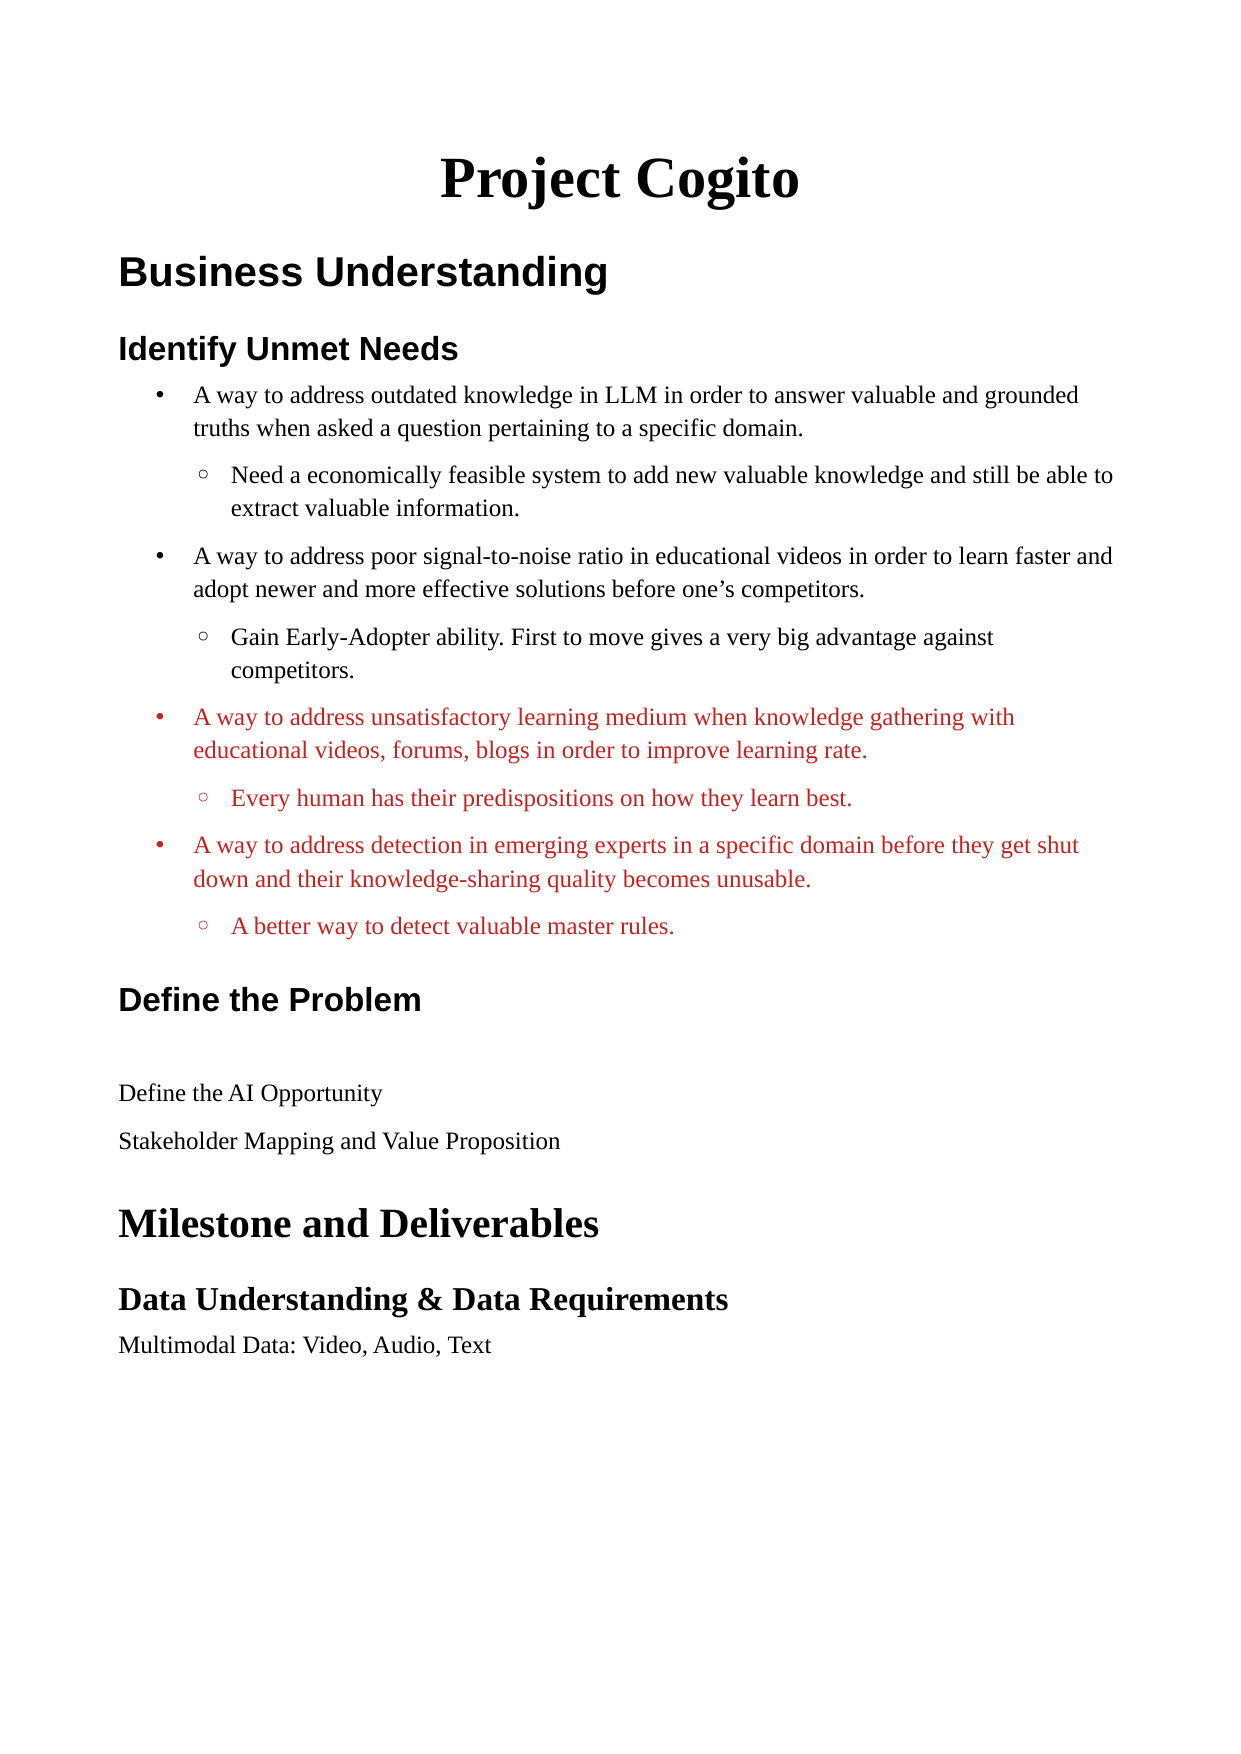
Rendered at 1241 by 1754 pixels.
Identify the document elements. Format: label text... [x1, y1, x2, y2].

list A better way to detect valuable master rules. [193, 911, 1122, 940]
title Project Cogito [118, 143, 1122, 210]
text Stakeholder Mapping and Value Proposition [118, 1126, 1122, 1154]
subtitle Data Understanding & Data Requirements [118, 1280, 1122, 1318]
subtitle Milestone and Deliverables [118, 1198, 1122, 1246]
list A way to address outdated knowledge in LLM in order to answer valuable and grounded truths when asked a question pertaining to a specific domain. [156, 380, 1122, 442]
text Define the AI Opportunity [118, 1078, 1122, 1107]
subtitle Business Understanding [118, 248, 1122, 296]
list A way to address detection in emerging experts in a specific domain before they get shut down and their knowledge-sharing quality becomes unusable. [156, 831, 1122, 892]
list Every human has their predispositions on how they learn best. [193, 783, 1122, 812]
subtitle Identify Unmet Needs [118, 329, 1122, 367]
list A way to address poor signal-to-noise ratio in educational videos in order to learn faster and adopt newer and more effective solutions before one’s competitors. [156, 541, 1122, 603]
list A way to address unsatisfactory learning medium when knowledge gathering with educational videos, forums, blogs in order to improve learning rate. [156, 702, 1122, 764]
subtitle Define the Problem [118, 980, 1122, 1018]
text Multimodal Data: Video, Audio, Text [118, 1331, 1122, 1359]
list Gain Early-Adopter ability. First to move gives a very big advantage against competitors. [193, 622, 1122, 683]
list Need a economically feasible system to add new valuable knowledge and still be able to extract valuable information. [193, 461, 1122, 522]
